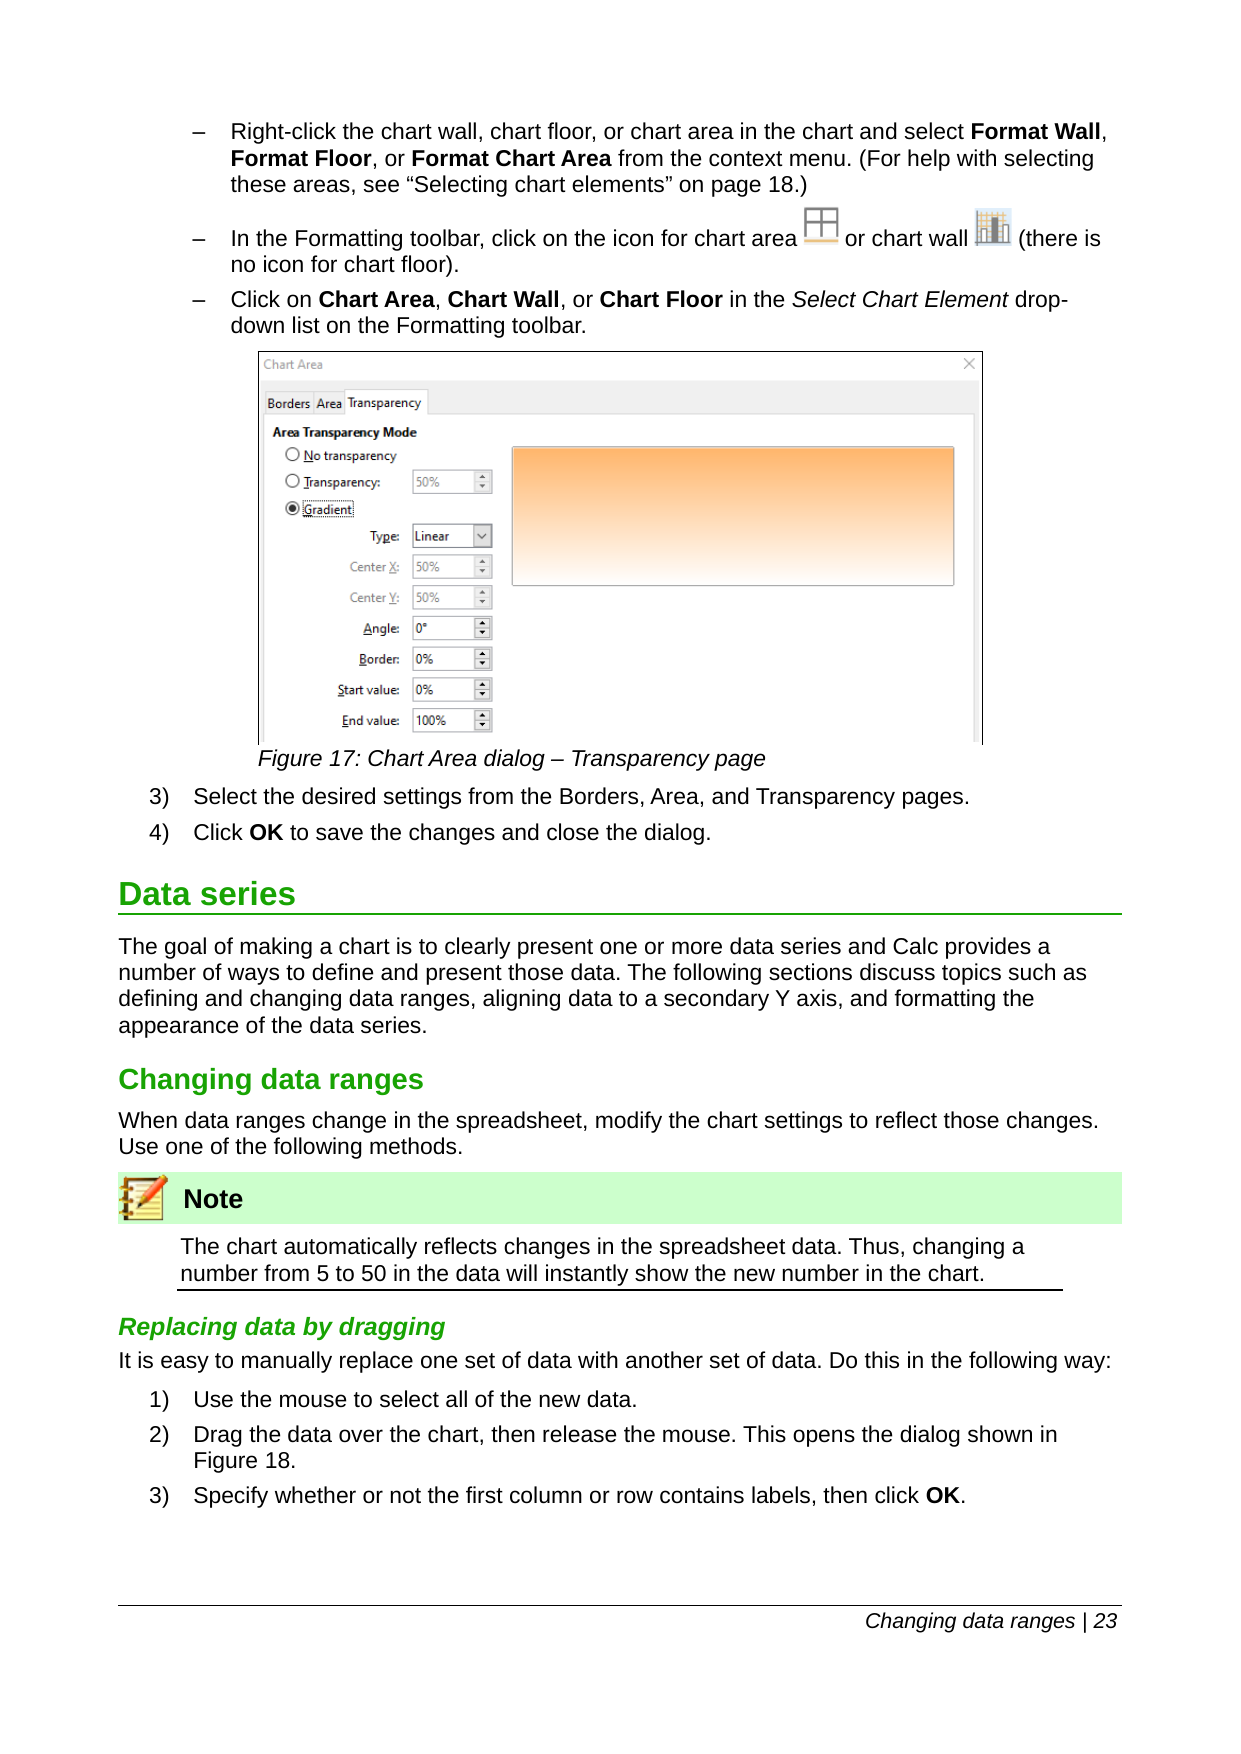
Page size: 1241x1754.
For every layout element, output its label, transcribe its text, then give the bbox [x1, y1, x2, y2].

list Right-click the chart wall, chart floor, or chart area in the chart and select Format Wall, Format Floor, or Format Chart Area from the context menu. (For help with selecting these areas, see “Selecting chart elements” on page 18.) [192, 118, 1122, 197]
list When data ranges change in the spreadsheet, modify the chart settings to reflect those changes. Use one of the following methods. [118, 1107, 1122, 1160]
picture [803, 206, 839, 245]
list In the Formatting toolbar, click on the icon for chart area or chart wall (there is no icon for chart floor). [192, 206, 1122, 277]
list Use the mouse to select all of the new data. [169, 1386, 1122, 1412]
text Figure 17: Chart Area dialog – Transparency page [258, 352, 983, 771]
list Click OK to save the changes and close the dialog. [169, 818, 1122, 845]
list It is easy to manually replace one set of data with another set of data. Do this in the following way: [118, 1347, 1122, 1373]
subtitle Replacing data by dragging [118, 1312, 1122, 1341]
text The goal of making a chart is to clearly present one or more data series and Calc provides a number of ways to define and present those data. The following sections discuss topics such as defining and changing data ranges, aligning data to a secondary Y axis, and formatting the appearance of the data series. [118, 933, 1122, 1038]
text The chart automatically reflects changes in the spreadsheet data. Thus, changing a number from 5 to 50 in the data will instantly show the new number in the chart. [177, 1230, 1063, 1289]
list Click on Chart Area, Chart Wall, or Chart Floor in the Select Chart Element drop-down list on the Formatting toolbar. [192, 286, 1122, 339]
subtitle Note [118, 1172, 1122, 1224]
picture [974, 208, 1012, 246]
picture [260, 353, 980, 742]
list Select the desired settings from the Borders, Area, and Transparency pages. [169, 783, 1122, 810]
list Drag the data over the chart, then release the mouse. This opens the dialog shown in Figure 18. [169, 1421, 1122, 1473]
picture [119, 1173, 170, 1224]
subtitle Changing data ranges [118, 1062, 1122, 1095]
list Specify whether or not the first column or row contains labels, then click OK. [169, 1482, 1122, 1509]
subtitle Data series [118, 874, 1122, 913]
